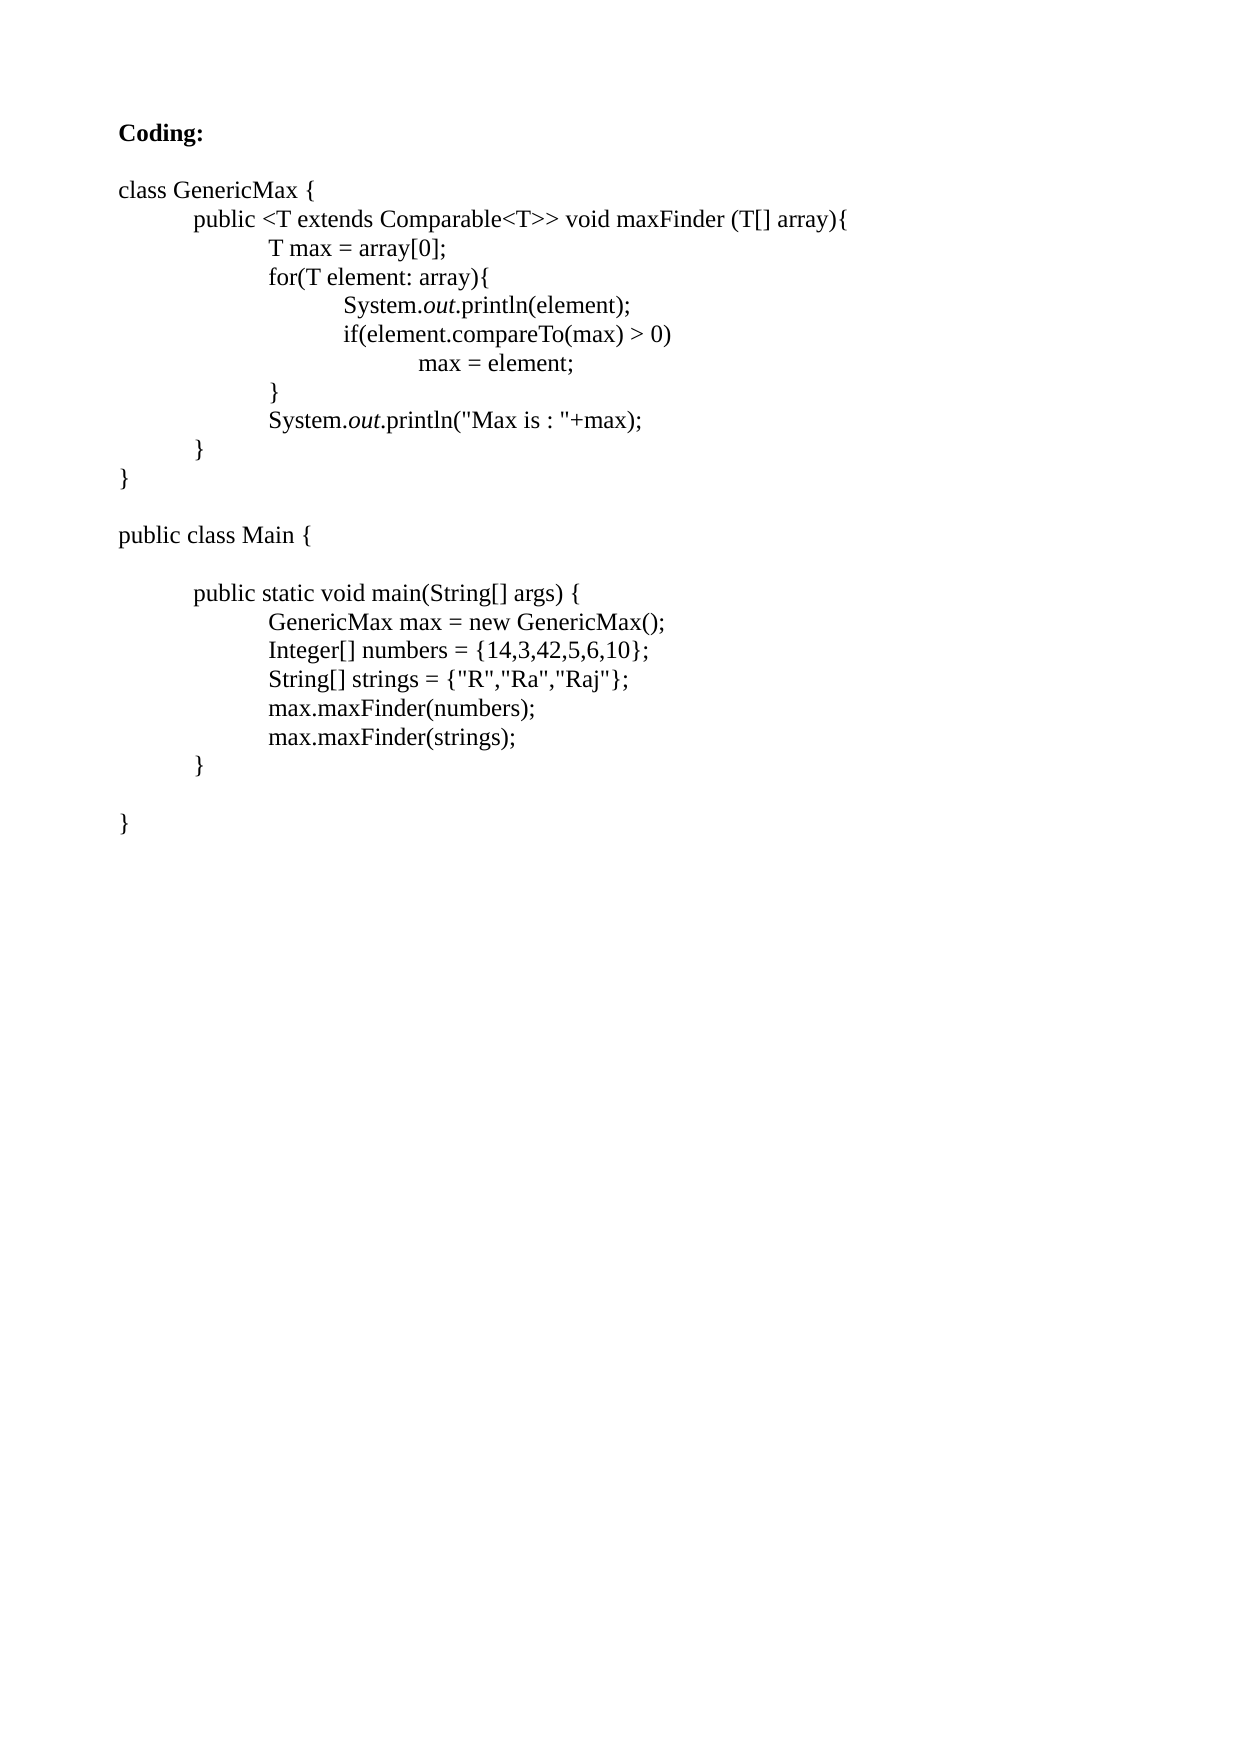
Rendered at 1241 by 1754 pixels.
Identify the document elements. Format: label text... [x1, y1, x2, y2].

text } [118, 808, 1122, 837]
text max = element; [118, 348, 1122, 377]
text max.maxFinder(numbers); [118, 693, 1122, 722]
text } [118, 377, 1122, 406]
text public <T extends Comparable<T>> void maxFinder (T[] array){ [118, 204, 1122, 233]
text Integer[] numbers = {14,3,42,5,6,10}; [118, 636, 1122, 664]
text class GenericMax { [118, 176, 1122, 204]
text public static void main(String[] args) { [118, 578, 1122, 607]
text String[] strings = {"R","Ra","Raj"}; [118, 664, 1122, 693]
text GenericMax max = new GenericMax(); [118, 607, 1122, 636]
text } [118, 751, 1122, 779]
text T max = array[0]; [118, 233, 1122, 262]
text for(T element: array){ [118, 262, 1122, 291]
text } [118, 463, 1122, 492]
text Coding: [118, 118, 1122, 147]
text } [118, 434, 1122, 463]
text max.maxFinder(strings); [118, 722, 1122, 751]
text public class Main { [118, 521, 1122, 549]
text if(element.compareTo(max) > 0) [118, 319, 1122, 348]
text System.out.println(element); [118, 291, 1122, 319]
text System.out.println("Max is : "+max); [118, 406, 1122, 434]
